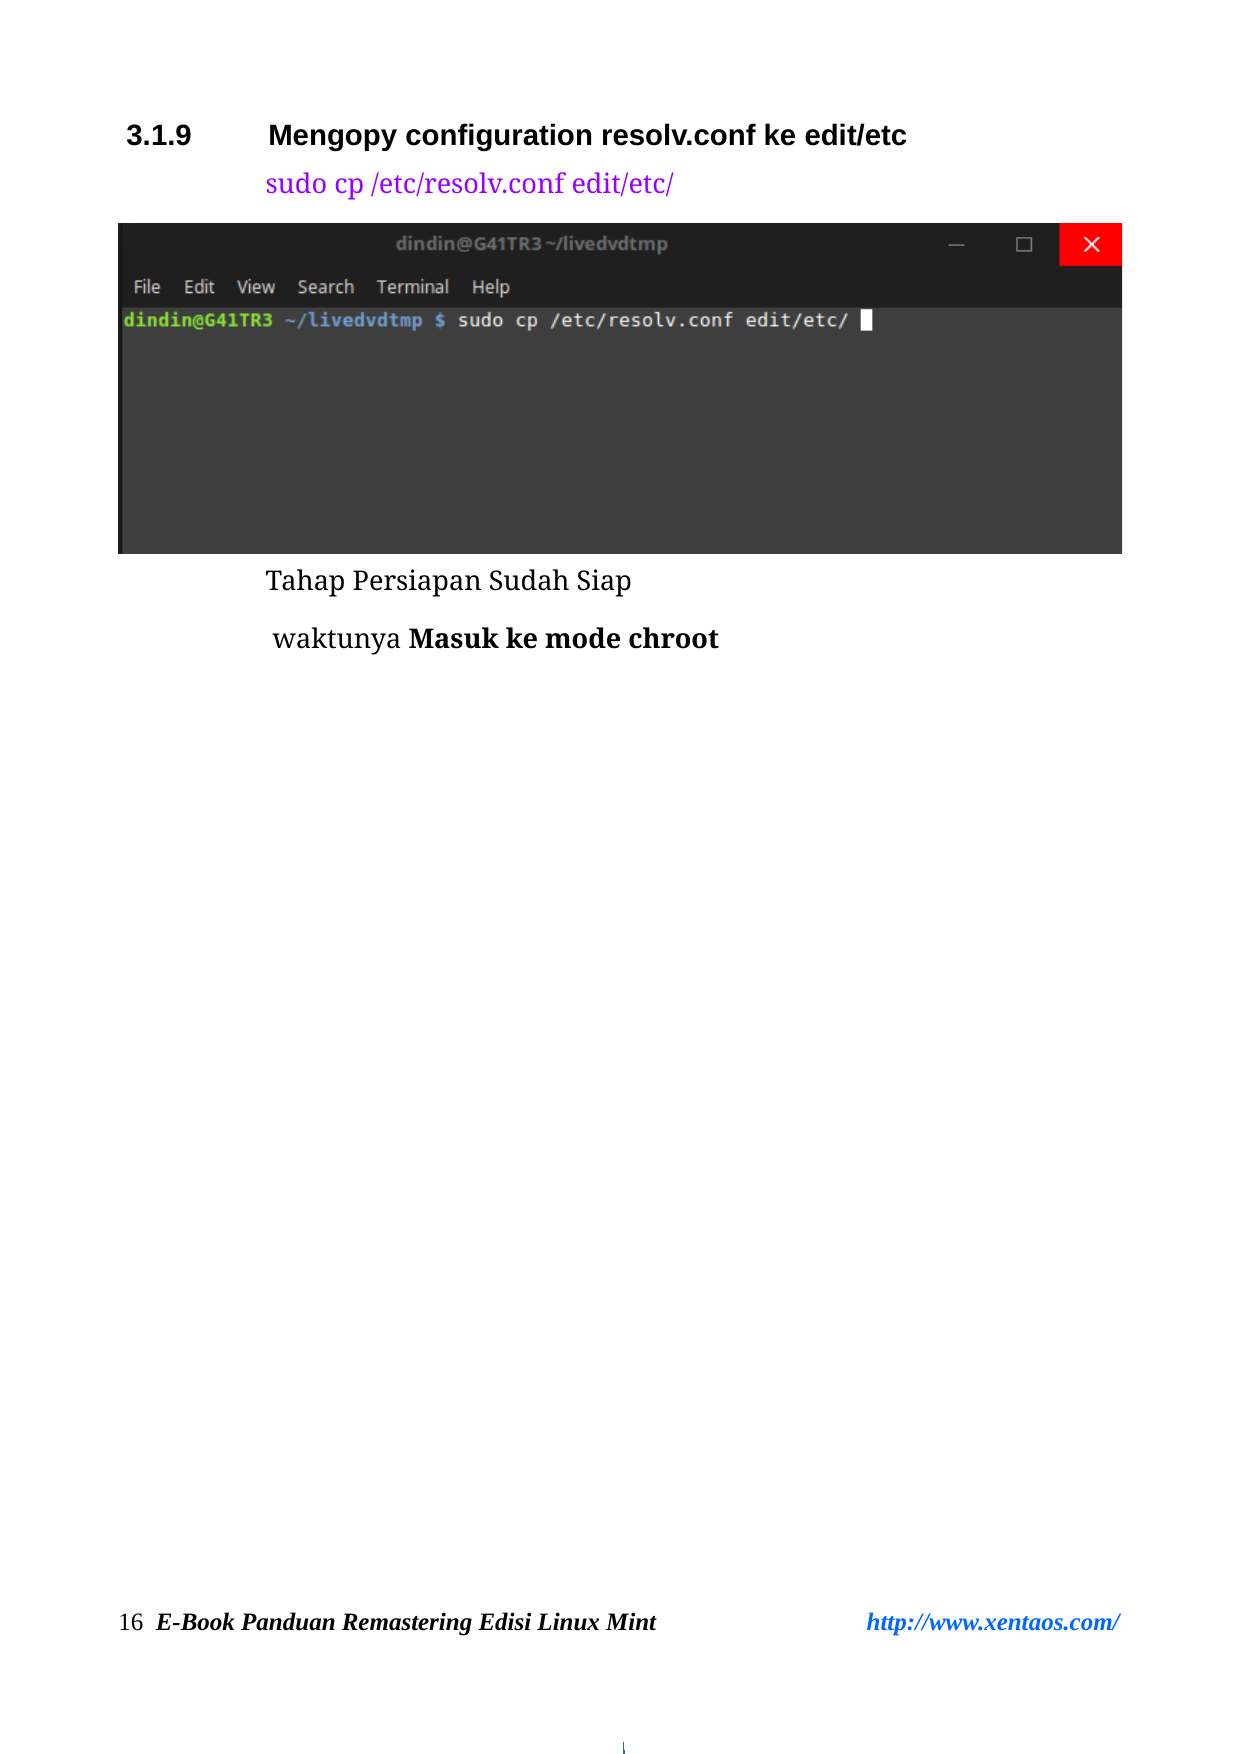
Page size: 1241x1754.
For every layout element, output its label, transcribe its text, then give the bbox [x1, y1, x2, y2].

list waktunya Masuk ke mode chroot [236, 620, 1122, 657]
list Tahap Persiapan Sudah Siap [236, 554, 1122, 598]
subtitle Mengopy configuration resolv.conf ke edit/etc [118, 118, 1122, 152]
picture [118, 223, 1123, 554]
list sudo cp /etc/resolv.conf edit/etc/ [236, 164, 1122, 201]
